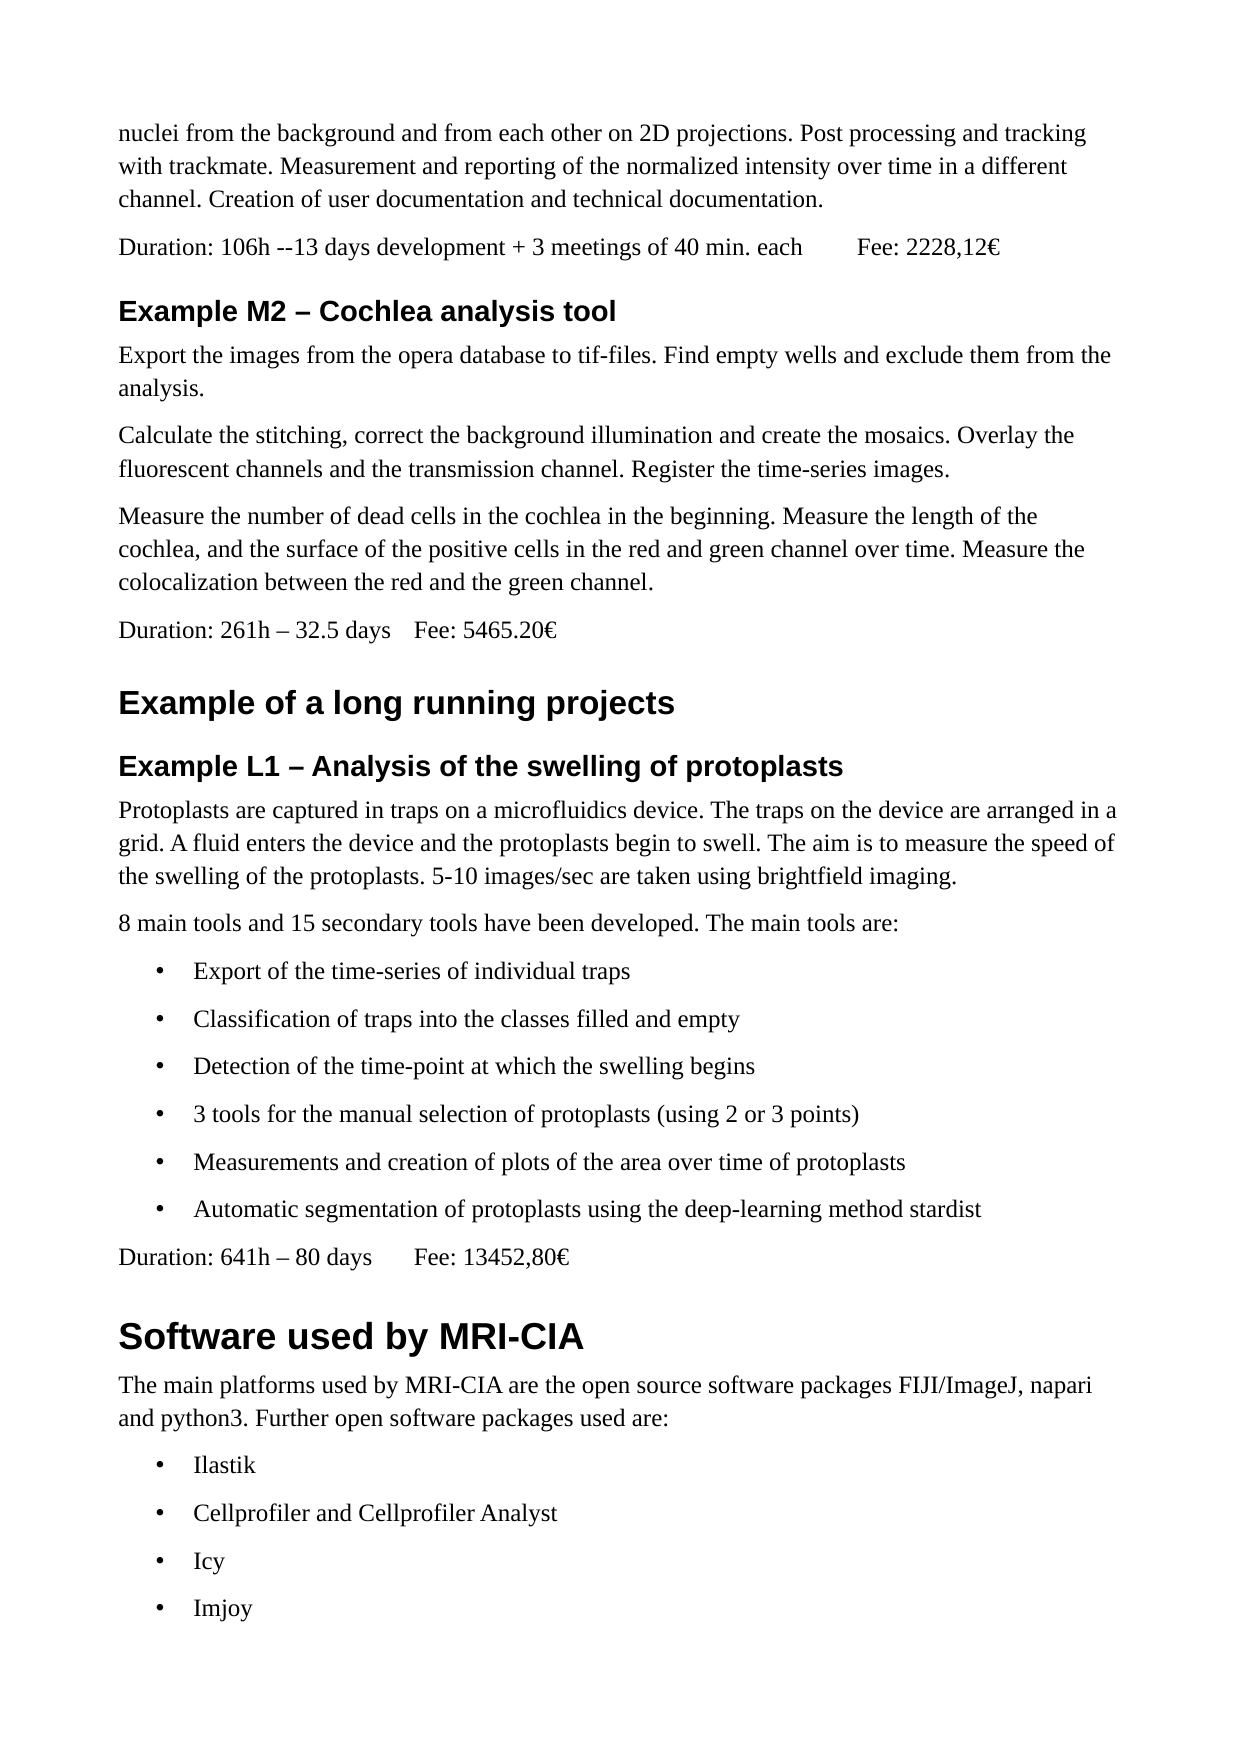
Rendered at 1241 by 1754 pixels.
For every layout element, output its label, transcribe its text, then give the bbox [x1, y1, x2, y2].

list Icy [156, 1546, 1122, 1574]
subtitle Example M2 – Cochlea analysis tool [118, 294, 1122, 327]
text Protoplasts are captured in traps on a microfluidics device. The traps on the device are arranged in a grid. A fluid enters the device and the protoplasts begin to swell. The aim is to measure the speed of the swelling of the protoplasts. 5-10 images/sec are taken using brightfield imaging. [118, 795, 1122, 890]
text Duration: 261h – 32.5 days Fee: 5465.20€ [118, 615, 1122, 644]
subtitle Example L1 – Analysis of the swelling of protoplasts [118, 749, 1122, 782]
subtitle Example of a long running projects [118, 683, 1122, 722]
text nuclei from the background and from each other on 2D projections. Post processing and tracking with trackmate. Measurement and reporting of the normalized intensity over time in a different channel. Creation of user documentation and technical documentation. [118, 118, 1122, 213]
list Measurements and creation of plots of the area over time of protoplasts [156, 1147, 1122, 1175]
list 3 tools for the manual selection of protoplasts (using 2 or 3 points) [156, 1099, 1122, 1128]
text Duration: 641h – 80 days Fee: 13452,80€ [118, 1242, 1122, 1271]
list Export of the time-series of individual traps [156, 956, 1122, 985]
text Export the images from the opera database to tif-files. Find empty wells and exclude them from the analysis. [118, 340, 1122, 402]
list Cellprofiler and Cellprofiler Analyst [156, 1498, 1122, 1527]
text The main platforms used by MRI-CIA are the open source software packages FIJI/ImageJ, napari and python3. Further open software packages used are: [118, 1370, 1122, 1432]
list Imjoy [156, 1593, 1122, 1622]
subtitle Software used by MRI-CIA [118, 1314, 1122, 1357]
list Classification of traps into the classes filled and empty [156, 1004, 1122, 1032]
text Duration: 106h --13 days development + 3 meetings of 40 min. each Fee: 2228,12€ [118, 232, 1122, 261]
text Measure the number of dead cells in the cochlea in the beginning. Measure the length of the cochlea, and the surface of the positive cells in the red and green channel over time. Measure the colocalization between the red and the green channel. [118, 501, 1122, 596]
list Ilastik [156, 1451, 1122, 1479]
text 8 main tools and 15 secondary tools have been developed. The main tools are: [118, 908, 1122, 937]
list Detection of the time-point at which the swelling begins [156, 1051, 1122, 1080]
text Calculate the stitching, correct the background illumination and create the mosaics. Overlay the fluorescent channels and the transmission channel. Register the time-series images. [118, 421, 1122, 482]
list Automatic segmentation of protoplasts using the deep-learning method stardist [156, 1194, 1122, 1223]
